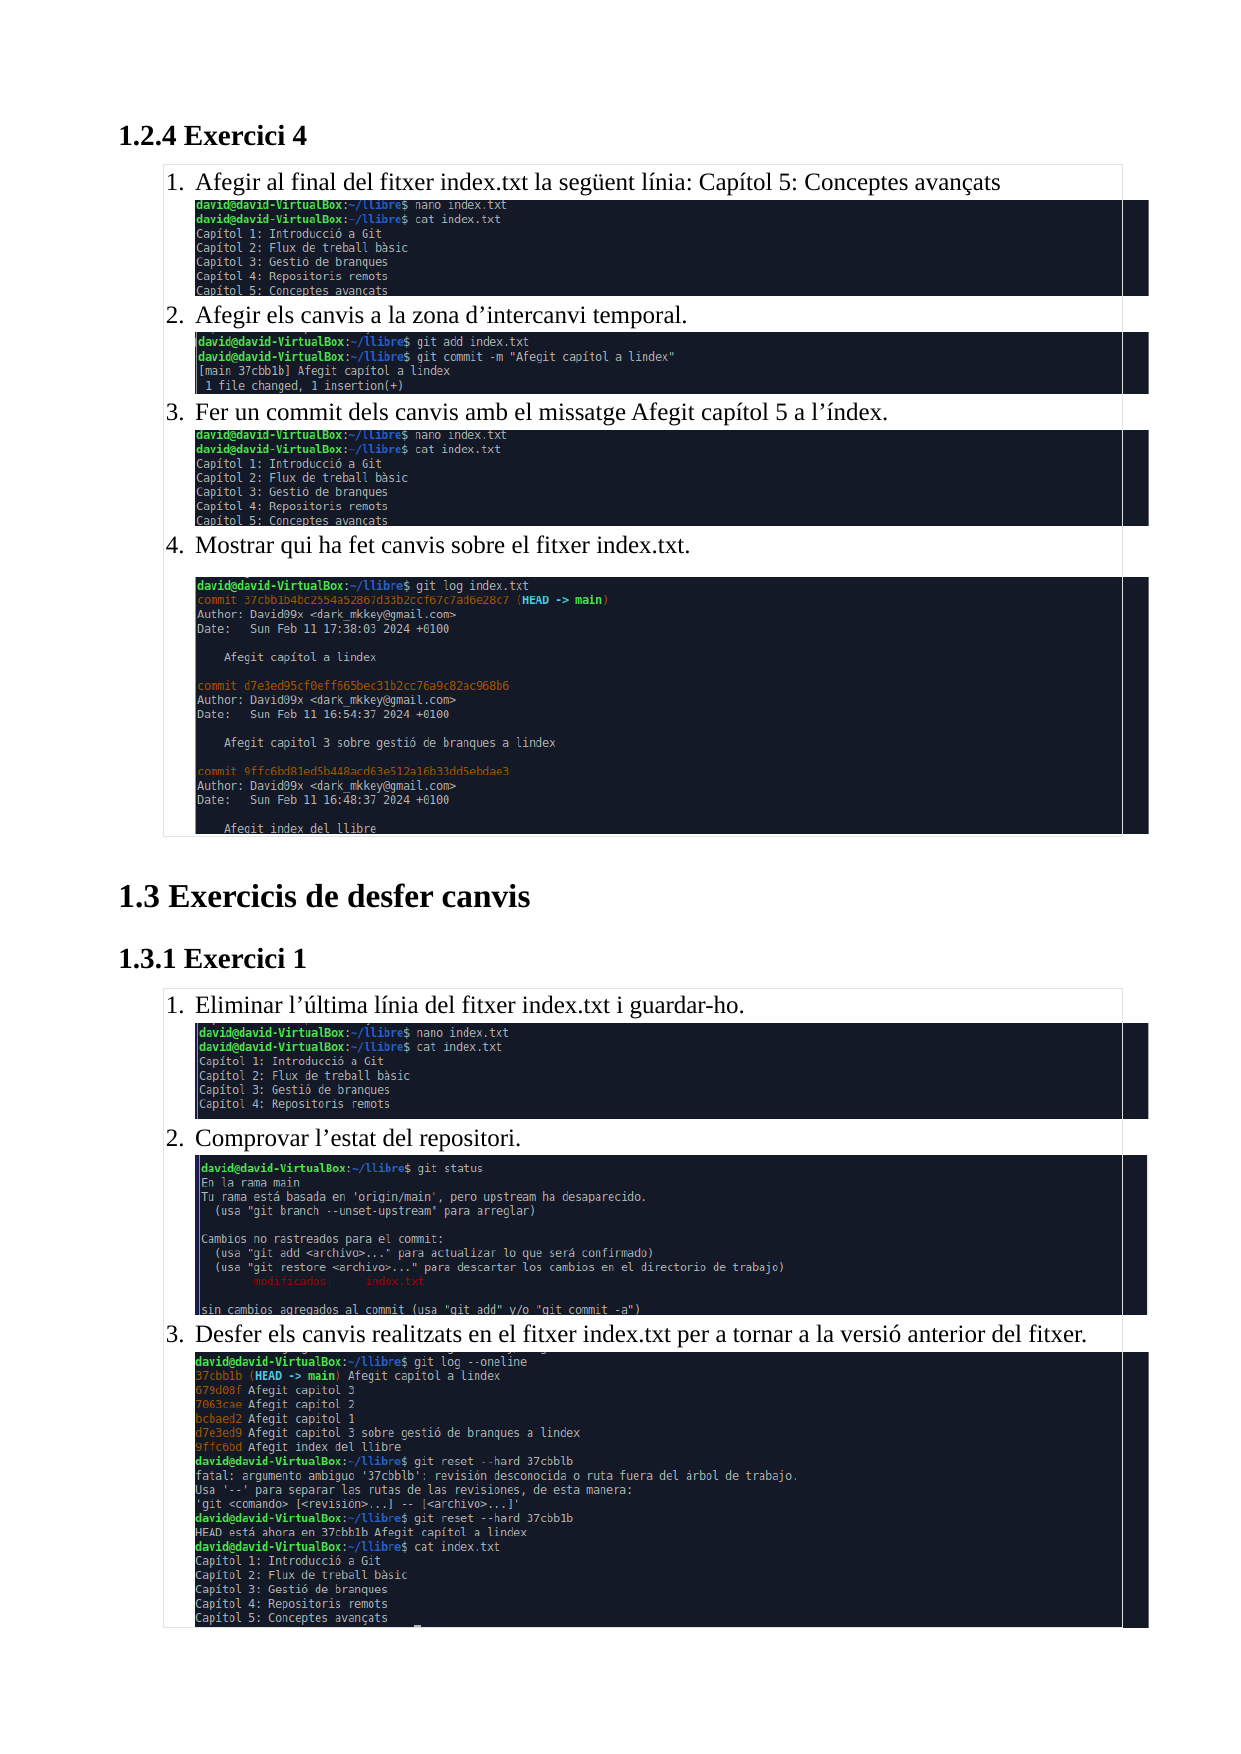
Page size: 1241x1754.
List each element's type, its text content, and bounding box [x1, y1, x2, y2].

picture [195, 430, 1122, 526]
subtitle 1.2.4 Exercici 4 [118, 118, 1122, 152]
picture [195, 1352, 1122, 1627]
picture [195, 332, 1122, 394]
list Mostrar qui ha fet canvis sobre el fitxer index.txt. [164, 527, 1122, 559]
picture [195, 577, 1122, 834]
list Desfer els canvis realitzats en el fitxer index.txt per a tornar a la versió anterior del fitxer. [164, 1316, 1122, 1348]
picture [1123, 1023, 1149, 1119]
list Afegir els canvis a la zona d’intercanvi temporal. [164, 297, 1122, 328]
picture [195, 1155, 1122, 1315]
picture [1123, 1155, 1149, 1315]
picture [1123, 332, 1149, 394]
picture [195, 1023, 1122, 1119]
picture [1123, 1352, 1149, 1628]
list Comprovar l’estat del repositori. [164, 1120, 1122, 1151]
picture [1123, 200, 1149, 296]
list Afegir al final del fitxer index.txt la següent línia: Capítol 5: Conceptes avançats [164, 165, 1122, 196]
list Fer un commit dels canvis amb el missatge Afegit capítol 5 a l’índex. [164, 394, 1122, 426]
picture [1123, 430, 1149, 526]
picture [195, 200, 1122, 296]
subtitle 1.3 Exercicis de desfer canvis [118, 876, 1122, 914]
subtitle 1.3.1 Exercici 1 [118, 941, 1122, 975]
list Eliminar l’última línia del fitxer index.txt i guardar-ho. [164, 989, 1122, 1019]
picture [1123, 577, 1149, 834]
